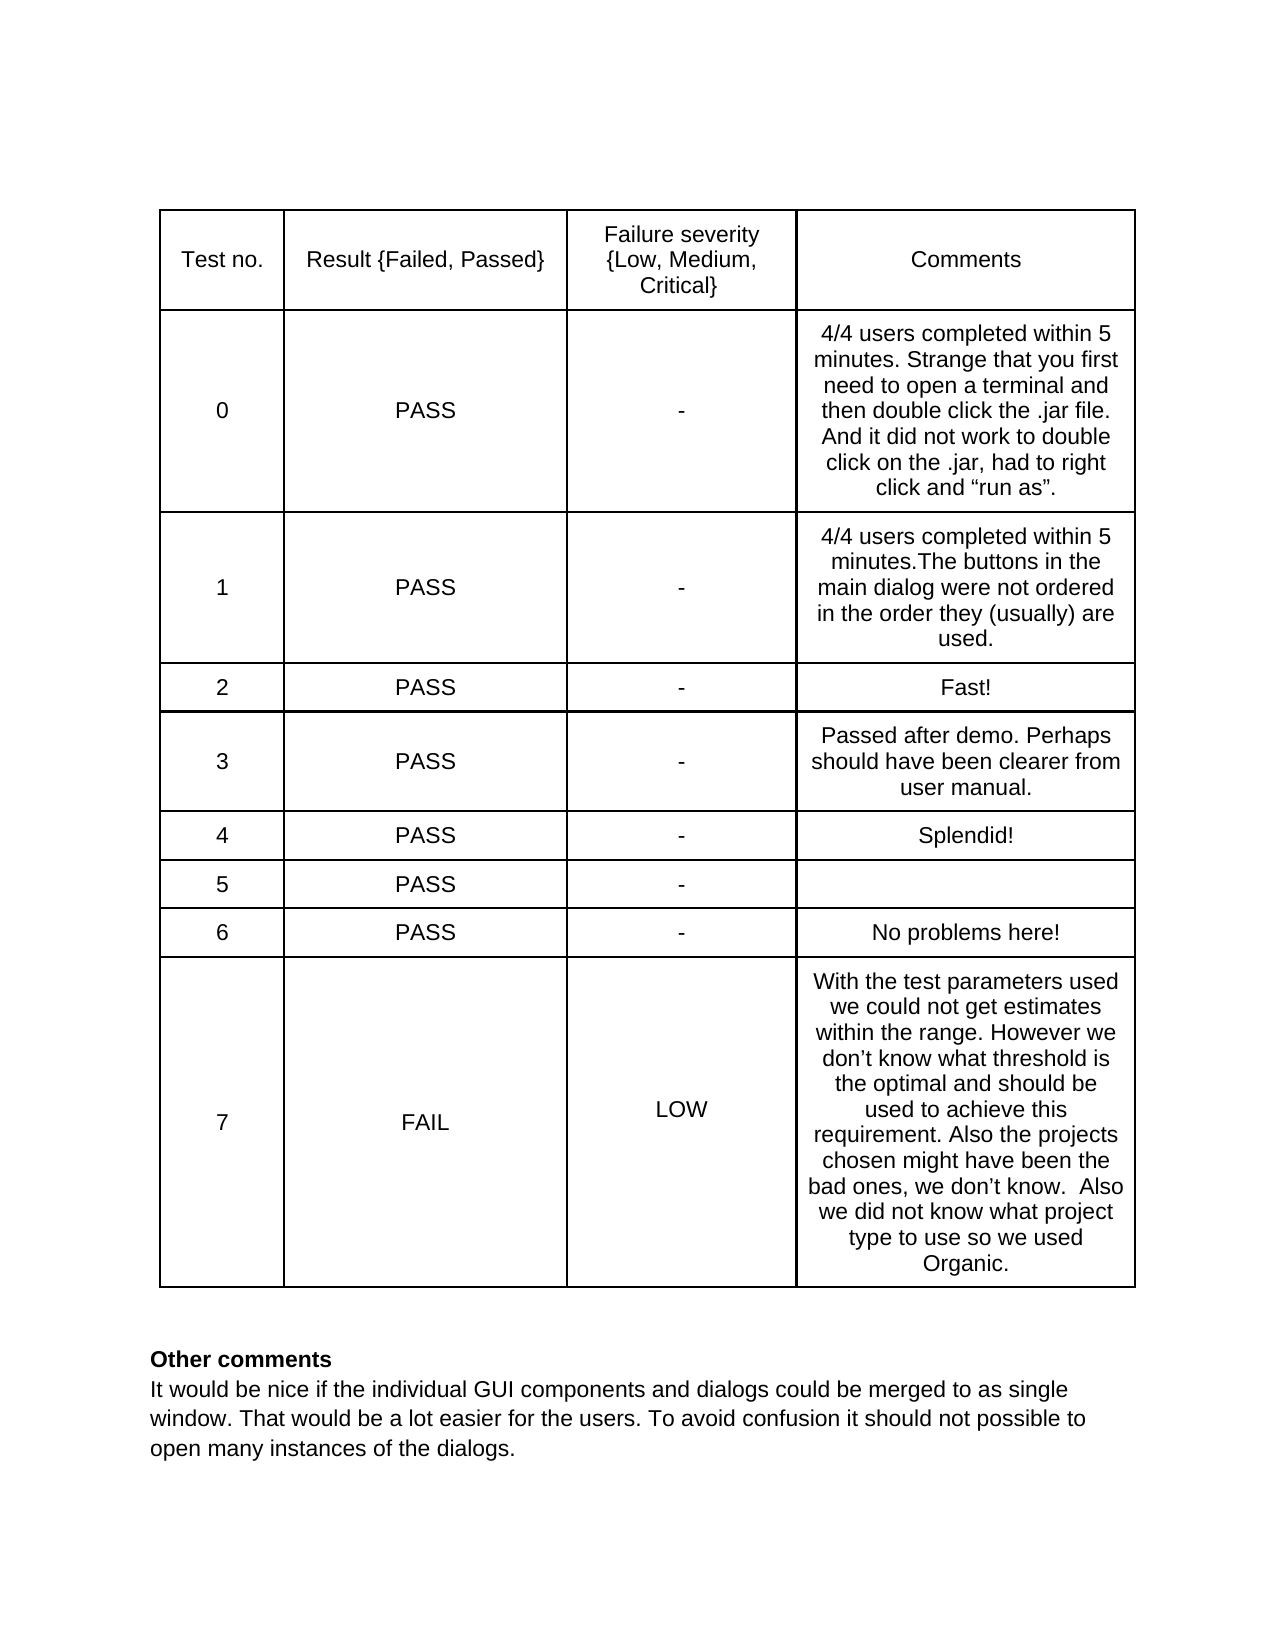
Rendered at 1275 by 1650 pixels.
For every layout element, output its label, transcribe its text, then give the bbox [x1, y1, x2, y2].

table_cell Splendid! [798, 812, 1134, 859]
table_cell PASS [285, 311, 566, 511]
text It would be nice if the individual GUI components and dialogs could be merged to as single window. That would be a lot easier for the users. To avoid confusion it should not possible to open many instances of the dialogs. [150, 1376, 1125, 1461]
table_header Result {Failed, Passed} [285, 211, 566, 308]
table_header Test no. [161, 211, 283, 308]
table_header Comments [798, 211, 1134, 308]
table_cell 4 [161, 812, 283, 859]
table_cell - [568, 812, 795, 859]
table_cell - [568, 311, 795, 511]
table_cell 0 [161, 311, 283, 511]
table_cell PASS [285, 713, 566, 810]
table_cell - [568, 861, 795, 907]
table_cell 4/4 users completed within 5 minutes.The buttons in the main dialog were not ordered in the order they (usually) are used. [798, 513, 1134, 662]
table_cell FAIL [285, 958, 566, 1286]
table_cell 7 [161, 958, 283, 1286]
table_cell 5 [161, 861, 283, 907]
table_cell 1 [161, 513, 283, 662]
table_cell No problems here! [798, 909, 1134, 956]
table_cell 2 [161, 664, 283, 710]
table_cell LOW [568, 958, 795, 1286]
table_cell With the test parameters used we could not get estimates within the range. However we don’t know what threshold is the optimal and should be used to achieve this requirement. Also the projects chosen might have been the bad ones, we don’t know. Also we did not know what project type to use so we used Organic. [798, 958, 1134, 1286]
table_cell - [568, 664, 795, 710]
table_cell PASS [285, 812, 566, 859]
table_cell Fast! [798, 664, 1134, 710]
table_cell PASS [285, 513, 566, 662]
text Other comments [150, 1347, 1125, 1373]
table_cell 4/4 users completed within 5 minutes. Strange that you first need to open a terminal and then double click the .jar file. And it did not work to double click on the .jar, had to right click and “run as”. [798, 311, 1134, 511]
table_cell PASS [285, 909, 566, 956]
table_cell 3 [161, 713, 283, 810]
table_cell PASS [285, 664, 566, 710]
table_cell 6 [161, 909, 283, 956]
table_cell - [568, 909, 795, 956]
table_cell Passed after demo. Perhaps should have been clearer from user manual. [798, 713, 1134, 810]
table_cell - [568, 513, 795, 662]
table_cell - [568, 713, 795, 810]
table_cell PASS [285, 861, 566, 907]
table_cell [798, 861, 1134, 907]
table_header Failure severity {Low, Medium, Critical} [568, 211, 795, 308]
